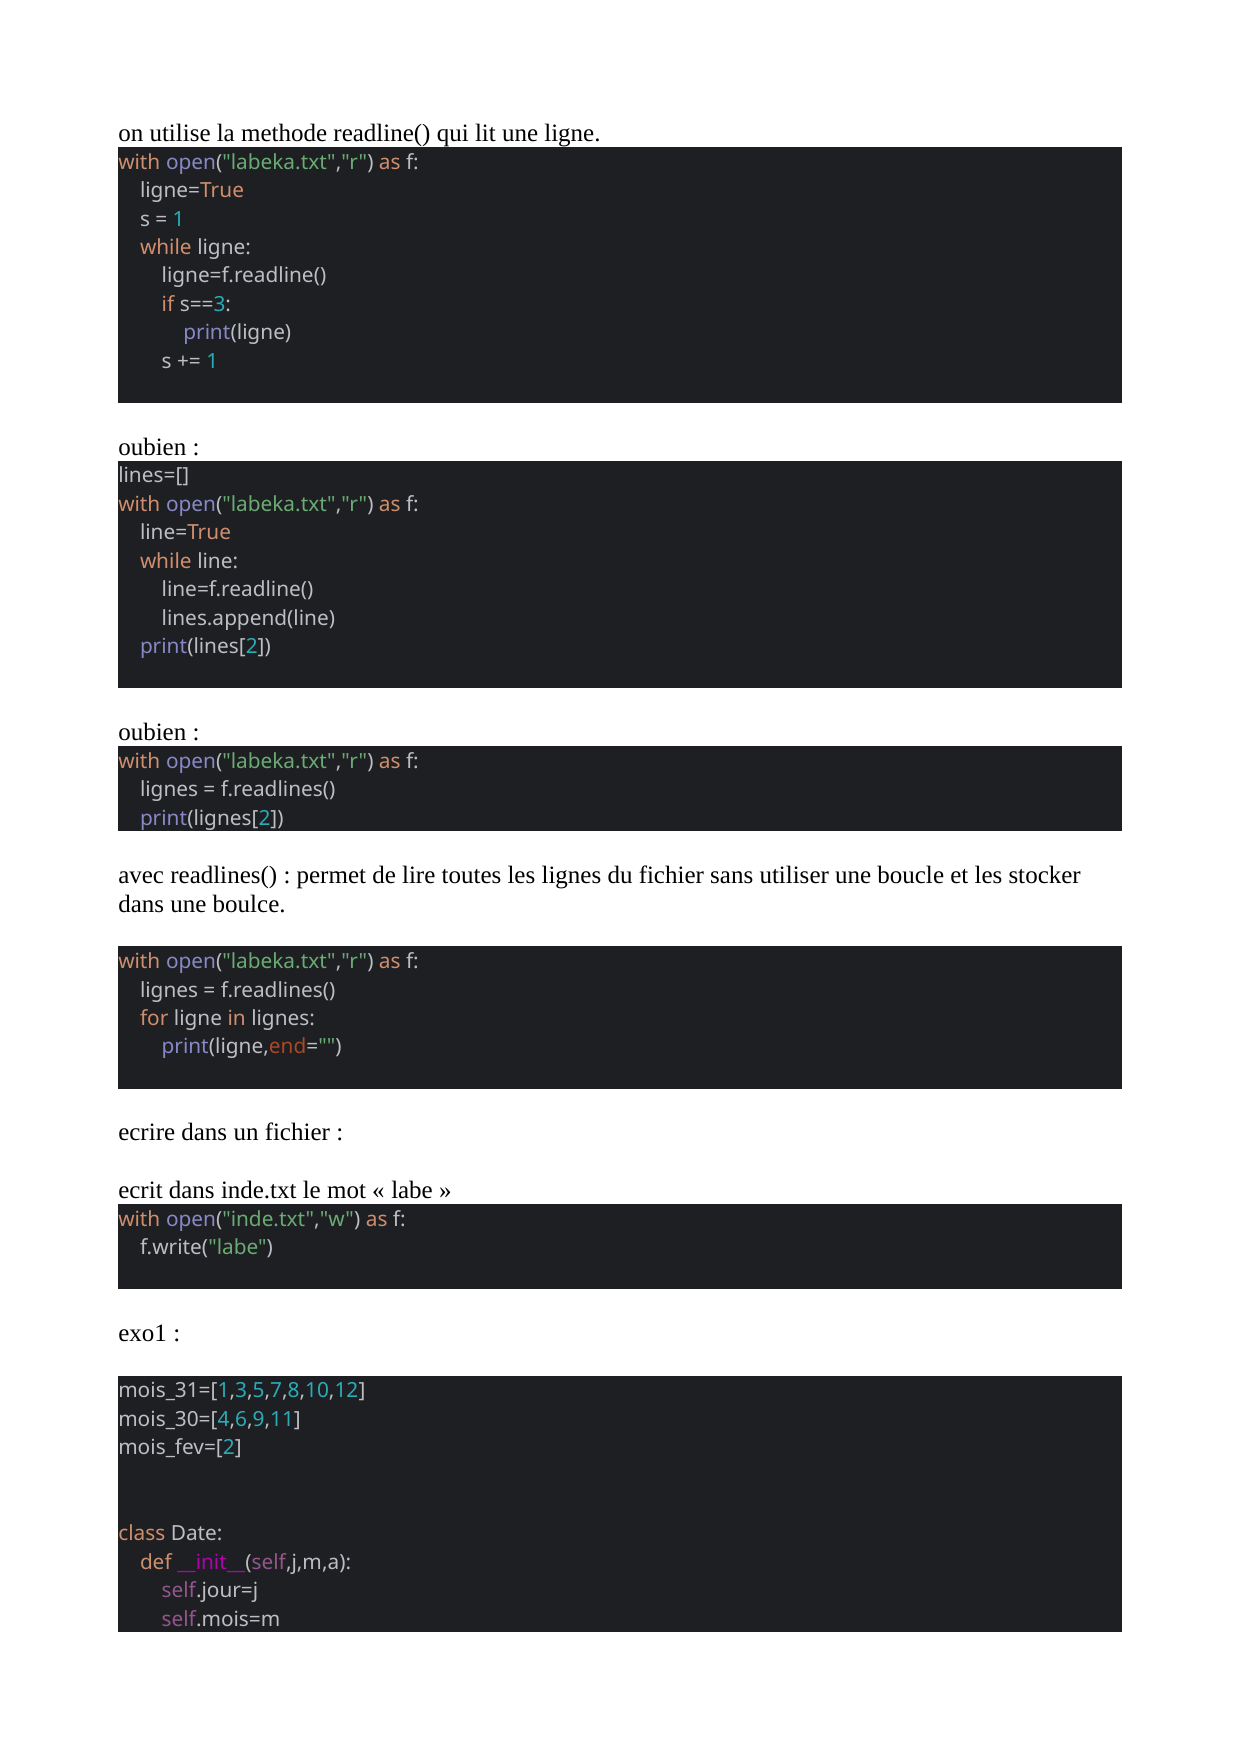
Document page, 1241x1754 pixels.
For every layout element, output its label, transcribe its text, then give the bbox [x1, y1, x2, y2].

text on utilise la methode readline() qui lit une ligne. [118, 118, 1122, 147]
text with open("inde.txt","w") as f: f.write("labe") [118, 1204, 1122, 1289]
text lines=[] with open("labeka.txt","r") as f: line=True while line: line=f.readline() lines.append(line) print(lines[2]) [118, 461, 1122, 688]
text with open("labeka.txt","r") as f: ligne=True s = 1 while ligne: ligne=f.readline() if s==3: print(ligne) s += 1 [118, 147, 1122, 403]
text ecrire dans un fichier : [118, 1117, 1122, 1146]
text oubien : [118, 717, 1122, 746]
text with open("labeka.txt","r") as f: lignes = f.readlines() print(lignes[2]) [118, 746, 1122, 831]
text avec readlines() : permet de lire toutes les lignes du fichier sans utiliser une boucle et les stocker dans une boulce. [118, 860, 1122, 917]
text mois_31=[1,3,5,7,8,10,12] mois_30=[4,6,9,11] mois_fev=[2] class Date: def __init__(self,j,m,a): self.jour=j self.mois=m [118, 1376, 1122, 1632]
text ecrit dans inde.txt le mot « labe » [118, 1175, 1122, 1204]
text with open("labeka.txt","r") as f: lignes = f.readlines() for ligne in lignes: print(ligne,end="") [118, 946, 1122, 1089]
text exo1 : [118, 1318, 1122, 1347]
text oubien : [118, 432, 1122, 461]
